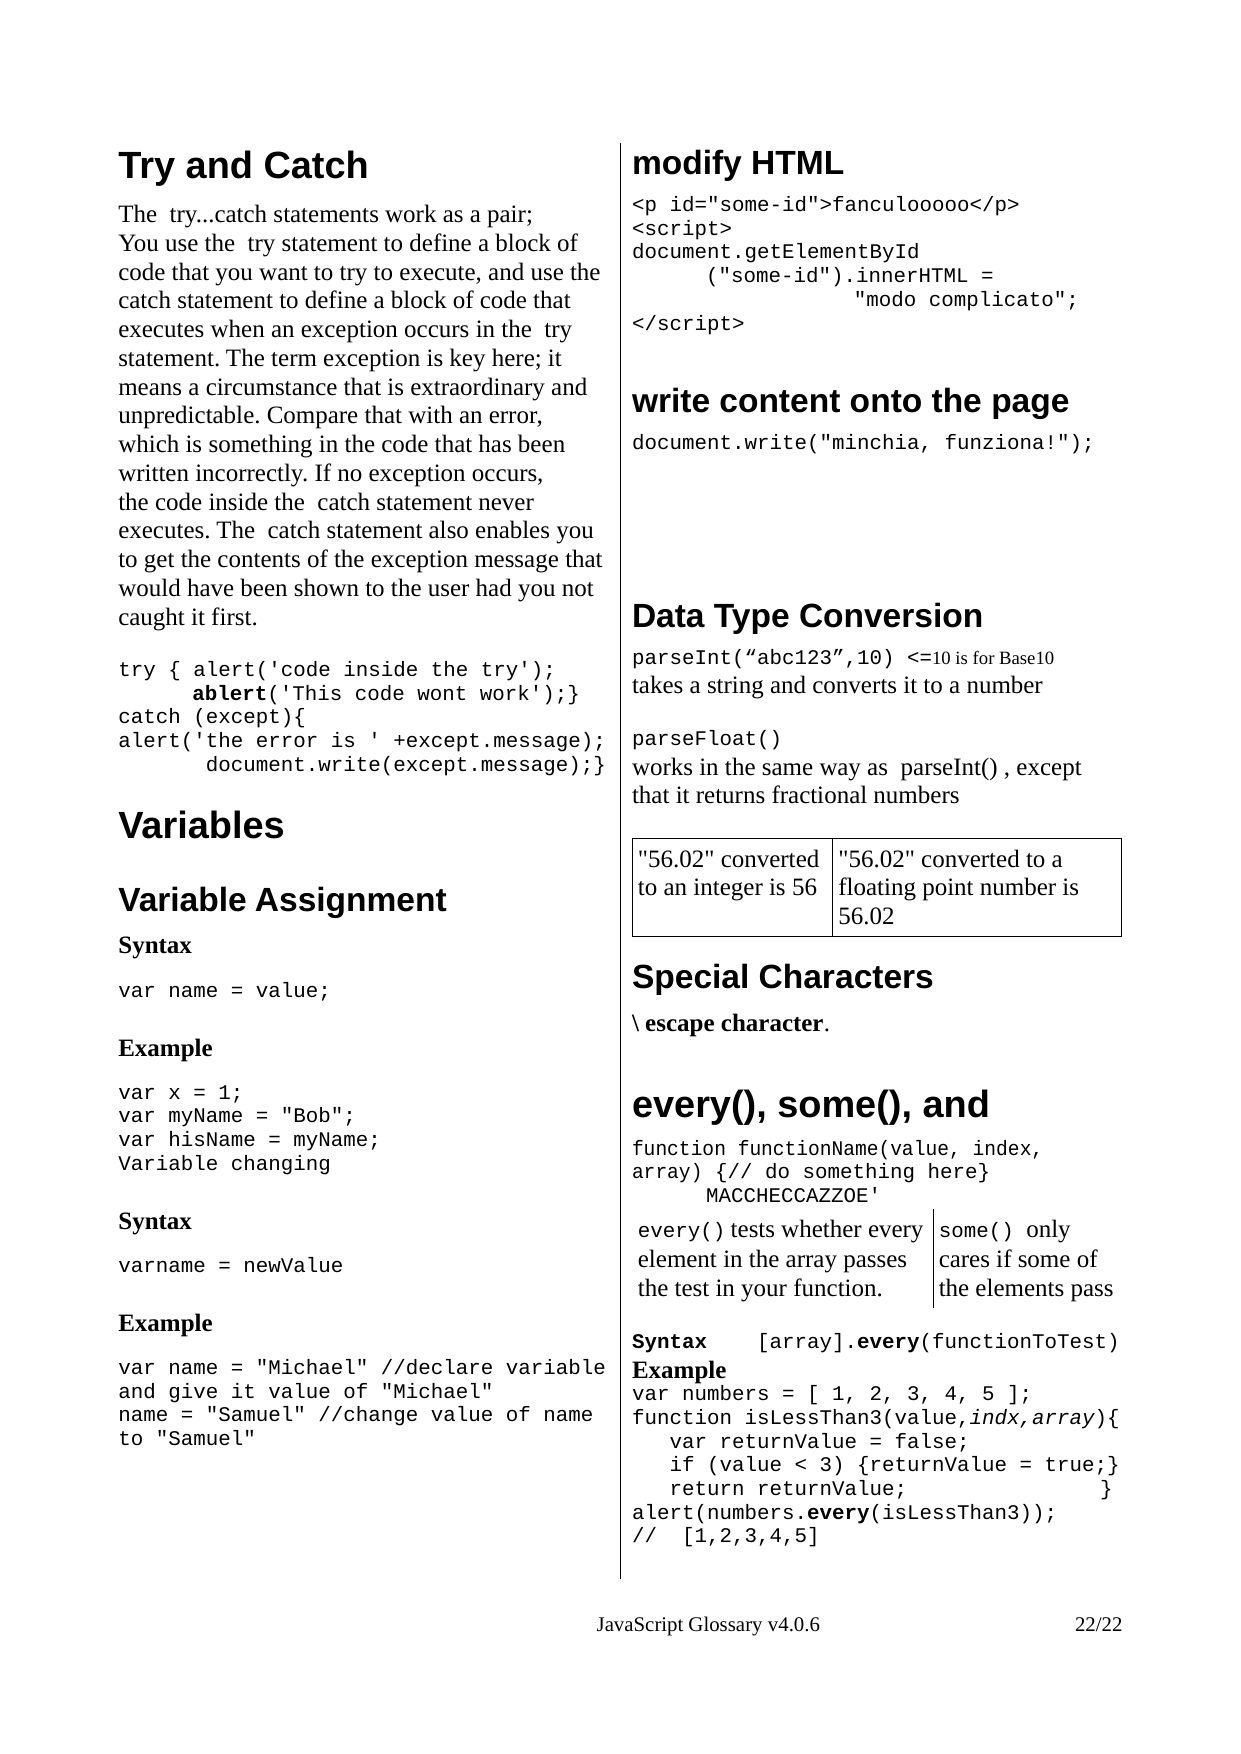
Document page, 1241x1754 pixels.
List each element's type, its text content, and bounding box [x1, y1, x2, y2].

subtitle Variables [118, 802, 608, 846]
text alert('the error is ' +except.message); [118, 730, 608, 754]
table_header "56.02" converted to a floating point number is 56.02 [833, 839, 1121, 936]
text the code inside the catch statement never executes. The catch statement also enables you to get the contents of the exception message that would have been shown to the user had you not caught it first. [118, 487, 608, 631]
text var hisName = myName; [118, 1129, 608, 1153]
text </script> [632, 312, 1122, 336]
text takes a string and converts it to a number [632, 670, 1122, 699]
text Example [118, 1308, 608, 1337]
subtitle Variable Assignment [118, 879, 608, 918]
text parseFloat() [632, 728, 1122, 752]
text Example [118, 1033, 608, 1062]
text varname = newValue [118, 1255, 608, 1279]
text works in the same way as parseInt() , except that it returns fractional numbers [632, 752, 1122, 809]
text Syntax [118, 1206, 608, 1235]
text Syntax [118, 931, 608, 959]
text <p id="some-id">fanculooooo</p> [632, 194, 1122, 218]
text return returnValue; } [632, 1478, 1122, 1502]
table_header every() tests whether every element in the array passes the test in your function. [632, 1209, 933, 1307]
text name = "Samuel" //change value of name to "Samuel" [118, 1404, 608, 1452]
text alert(numbers.every(isLessThan3)); [632, 1502, 1122, 1525]
text document.write(except.message);} [118, 754, 608, 777]
text var returnValue = false; [632, 1431, 1122, 1454]
text catch (except){ [118, 707, 608, 730]
text The try...catch statements work as a pair; [118, 199, 608, 228]
text var myName = "Bob"; [118, 1106, 608, 1129]
text if (value < 3) {returnValue = true;} [632, 1454, 1122, 1478]
text document.getElementById [632, 242, 1122, 265]
subtitle Data Type Conversion [632, 596, 1122, 634]
text You use the try statement to define a block of code that you want to try to execute, and use the catch statement to define a block of code that executes when an exception occurs in the try statement. The term exception is key here; it means a circumstance that is extraordinary and unpredictable. Compare that with an error, which is something in the code that has been written incorrectly. If no exception occurs, [118, 228, 608, 487]
text <script> [632, 218, 1122, 242]
text Variable changing [118, 1153, 608, 1176]
text var name = "Michael" //declare variable and give it value of "Michael" [118, 1357, 608, 1404]
text Syntax [array].every(functionToTest) [632, 1331, 1122, 1355]
table_header some() only cares if some of the elements pass [934, 1209, 1121, 1307]
text \ escape character. [632, 1008, 1122, 1036]
text var x = 1; [118, 1082, 608, 1106]
text "modo complicato"; [632, 289, 1122, 312]
text document.write("minchia, funziona!"); [632, 432, 1122, 455]
subtitle Try and Catch [118, 143, 608, 187]
text // [1,2,3,4,5] [632, 1525, 1122, 1549]
text function functionName(value, index, array) {// do something here} MACCHECCAZZOE' [632, 1138, 1122, 1209]
subtitle every(), some(), and [632, 1082, 1122, 1125]
subtitle Special Characters [632, 957, 1122, 995]
text try { alert('code inside the try'); [118, 659, 608, 683]
text Example [632, 1355, 1122, 1383]
text function isLessThan3(value,indx,array){ [632, 1407, 1122, 1431]
table_header "56.02" converted to an integer is 56 [633, 839, 832, 936]
subtitle write content onto the page [632, 381, 1122, 419]
subtitle modify HTML [632, 143, 1122, 182]
text var name = value; [118, 980, 608, 1003]
text ("some-id").innerHTML = [632, 265, 1122, 289]
text parseInt(“abc123”,10) <=10 is for Base10 [632, 647, 1122, 670]
text ablert('This code wont work');} [118, 683, 608, 707]
text var numbers = [ 1, 2, 3, 4, 5 ]; [632, 1383, 1122, 1407]
